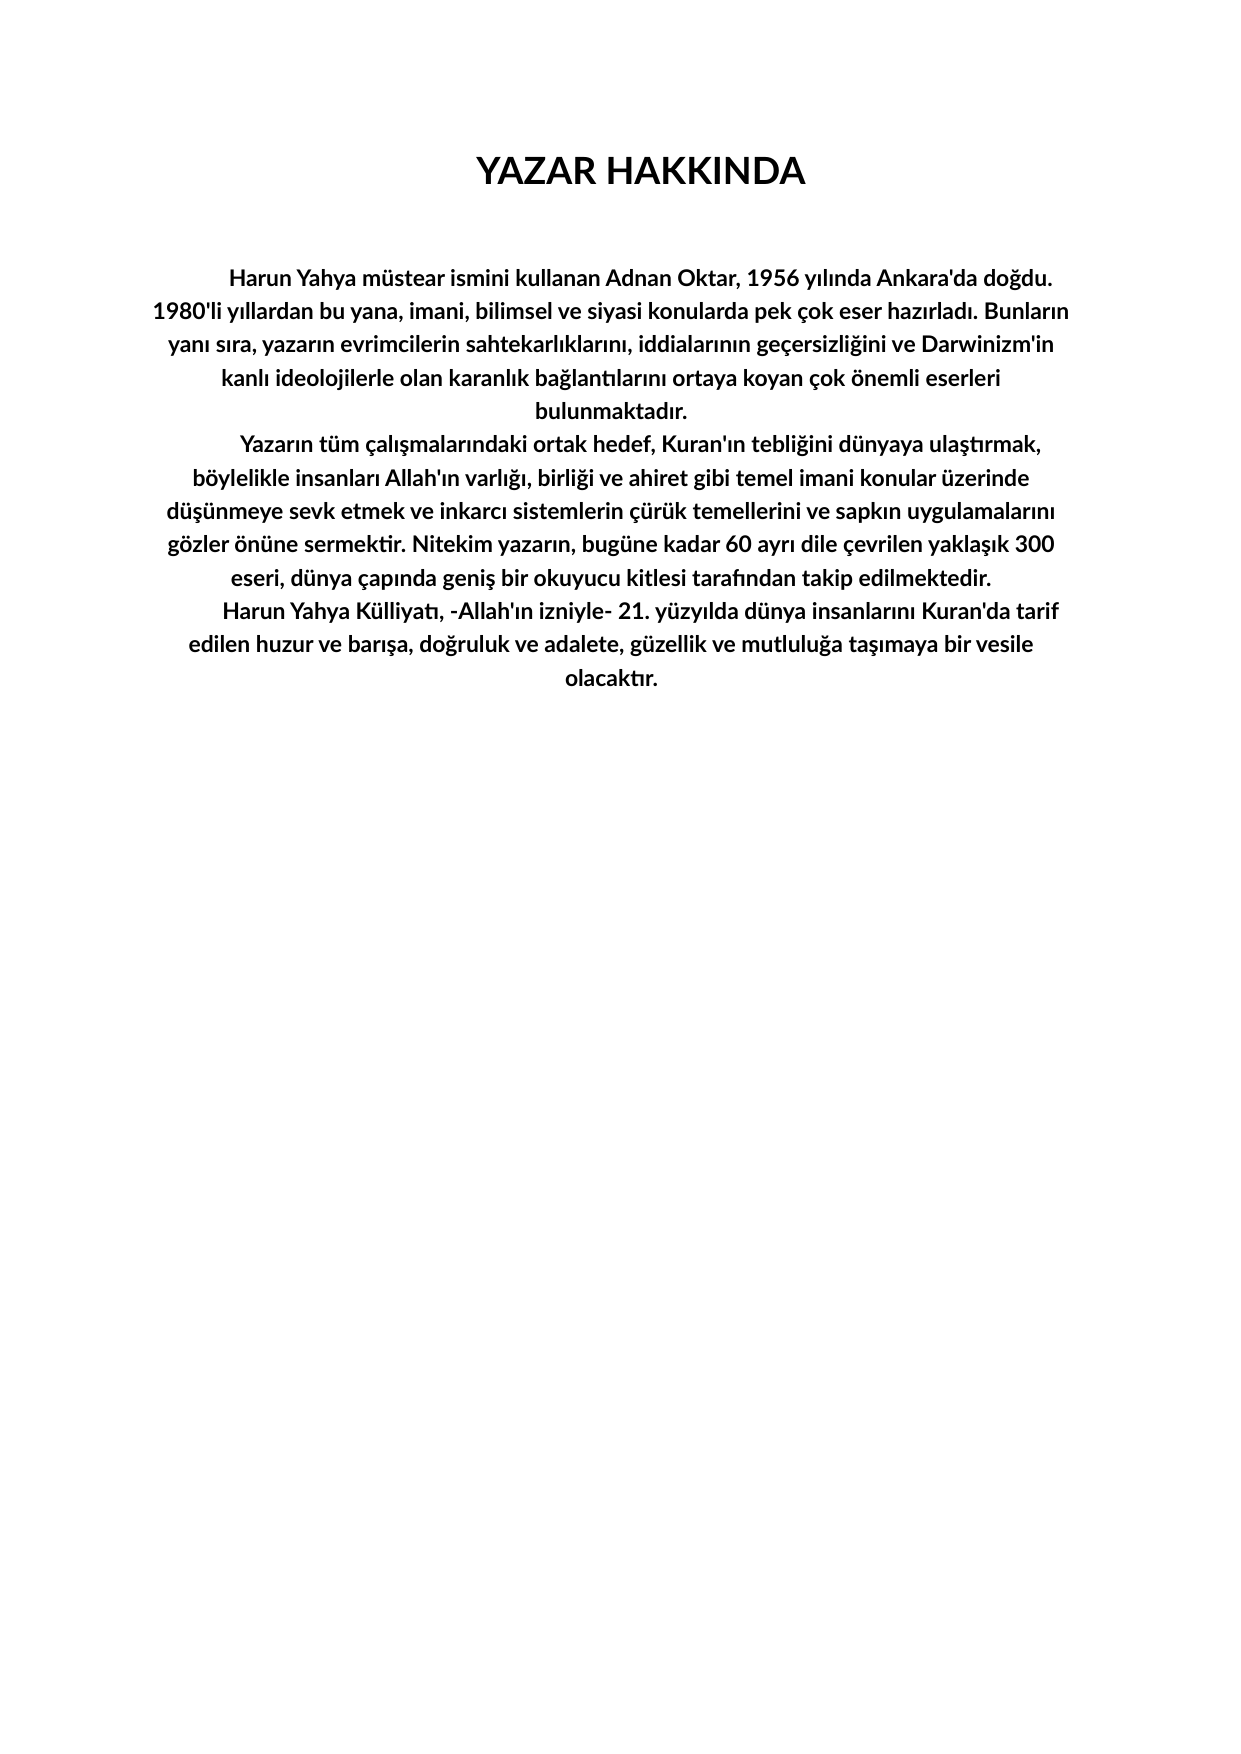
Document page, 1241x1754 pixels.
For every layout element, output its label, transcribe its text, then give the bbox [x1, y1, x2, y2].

subtitle YAZAR HAKKINDA [148, 148, 1075, 193]
subtitle Harun Yahya Külliyatı, -Allah'ın izniyle- 21. yüzyılda dünya insanlarını Kuran'da tarif edilen huzur ve barışa, doğruluk ve adalete, güzellik ve mutluluğa taşımaya bir vesile olacaktır. [148, 593, 1075, 693]
subtitle Harun Yahya müstear ismini kullanan Adnan Oktar, 1956 yılında Ankara'da doğdu. 1980'li yıllardan bu yana, imani, bilimsel ve siyasi konularda pek çok eser hazırladı. Bunların yanı sıra, yazarın evrimcilerin sahtekarlıklarını, iddialarının geçersizliğini ve Darwinizm'in kanlı ideolojilerle olan karanlık bağlantılarını ortaya koyan çok önemli eserleri bulunmaktadır. [148, 259, 1075, 426]
subtitle Yazarın tüm çalışmalarındaki ortak hedef, Kuran'ın tebliğini dünyaya ulaştırmak, böylelikle insanları Allah'ın varlığı, birliği ve ahiret gibi temel imani konular üzerinde düşünmeye sevk etmek ve inkarcı sistemlerin çürük temellerini ve sapkın uygulamalarını gözler önüne sermektir. Nitekim yazarın, bugüne kadar 60 ayrı dile çevrilen yaklaşık 300 eseri, dünya çapında geniş bir okuyucu kitlesi tarafından takip edilmektedir. [148, 426, 1075, 593]
